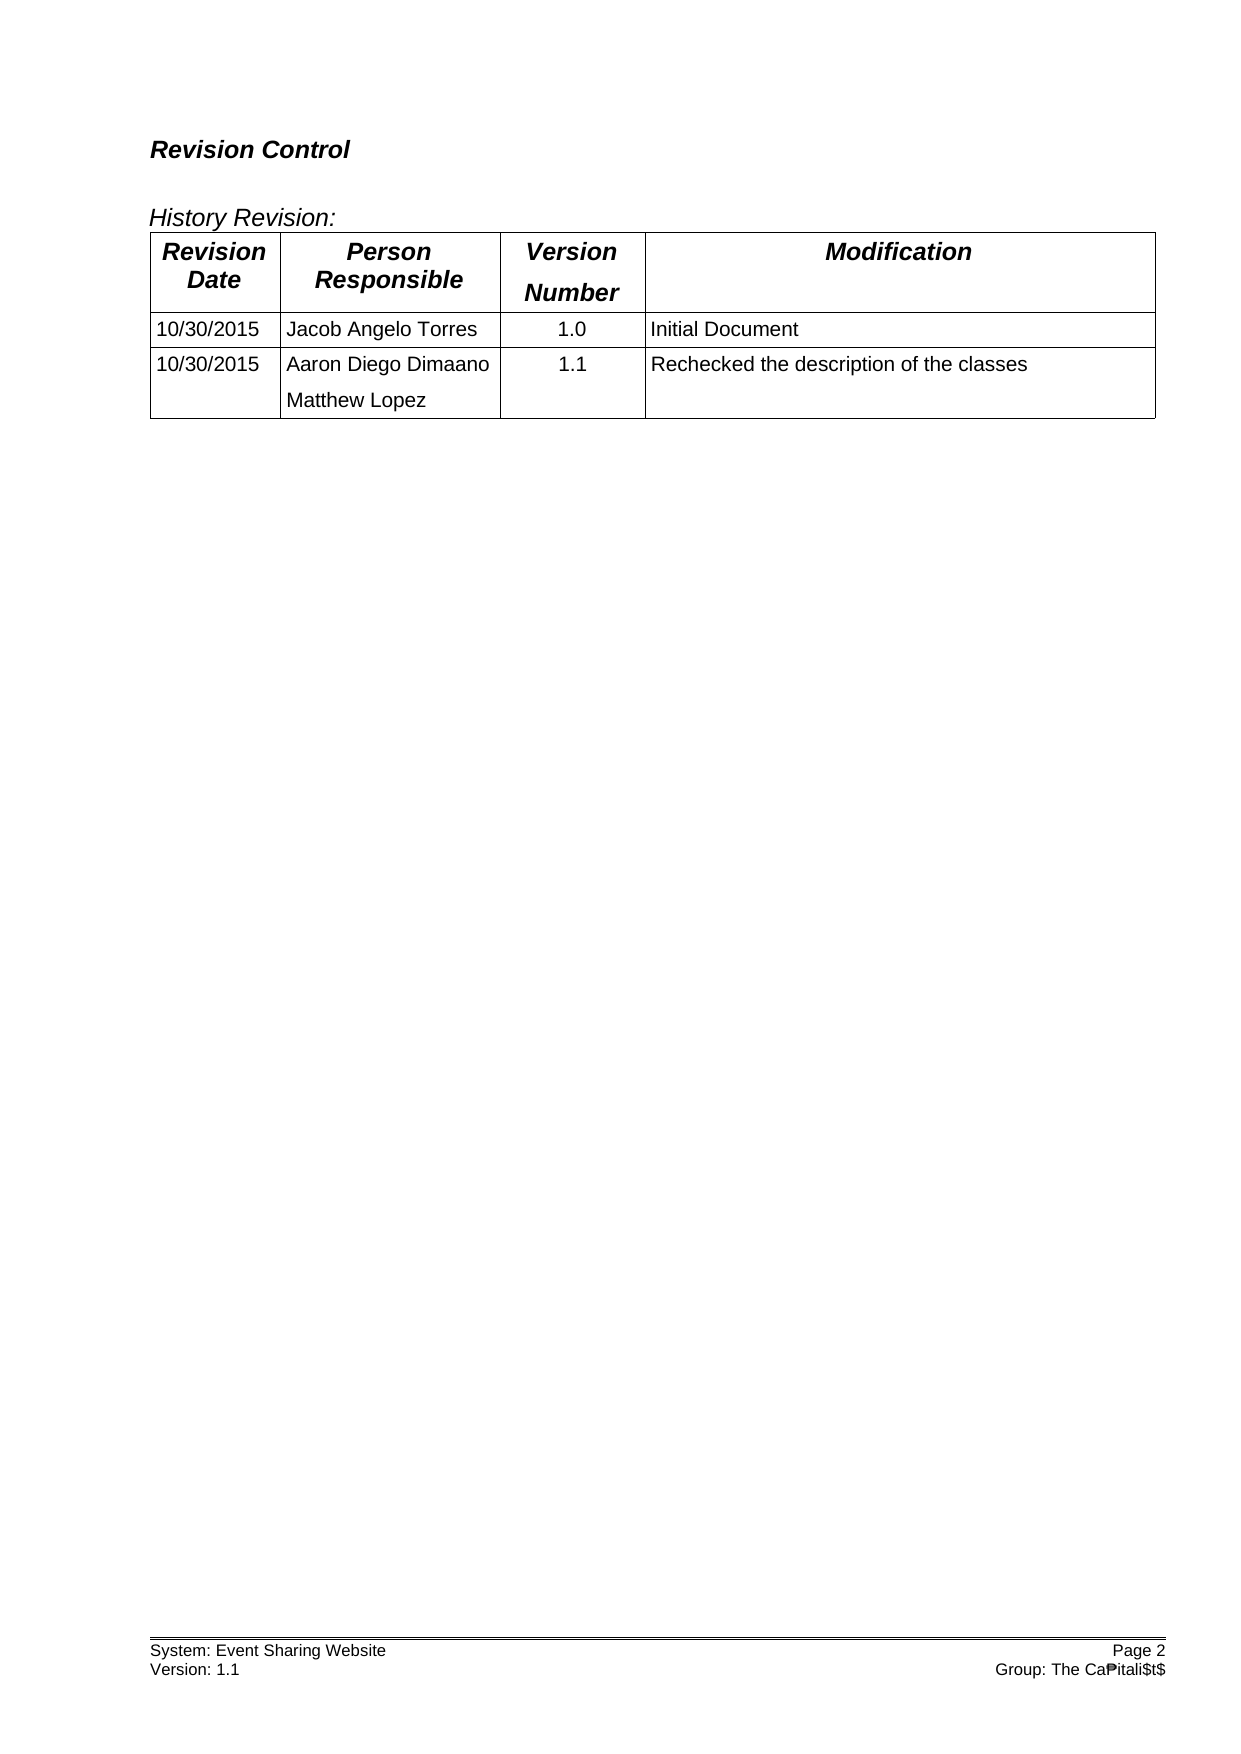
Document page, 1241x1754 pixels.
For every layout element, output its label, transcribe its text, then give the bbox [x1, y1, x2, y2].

table_cell Rechecked the description of the classes [646, 348, 1155, 418]
table_cell 10/30/2015 [151, 313, 280, 347]
table_header Revision Date [151, 233, 280, 312]
table_cell 1.1 [501, 348, 645, 418]
table_cell 1.0 [501, 313, 645, 347]
table_header Modification [646, 233, 1155, 312]
table_cell Aaron Diego Dimaano Matthew Lopez [281, 348, 500, 418]
table_cell Initial Document [646, 313, 1155, 347]
table_header Version Number [501, 233, 645, 312]
text History Revision: [148, 204, 1166, 232]
table_cell Jacob Angelo Torres [281, 313, 500, 347]
table_cell 10/30/2015 [151, 348, 280, 418]
subtitle Revision Control [150, 136, 1166, 164]
table_header Person Responsible [281, 233, 500, 312]
